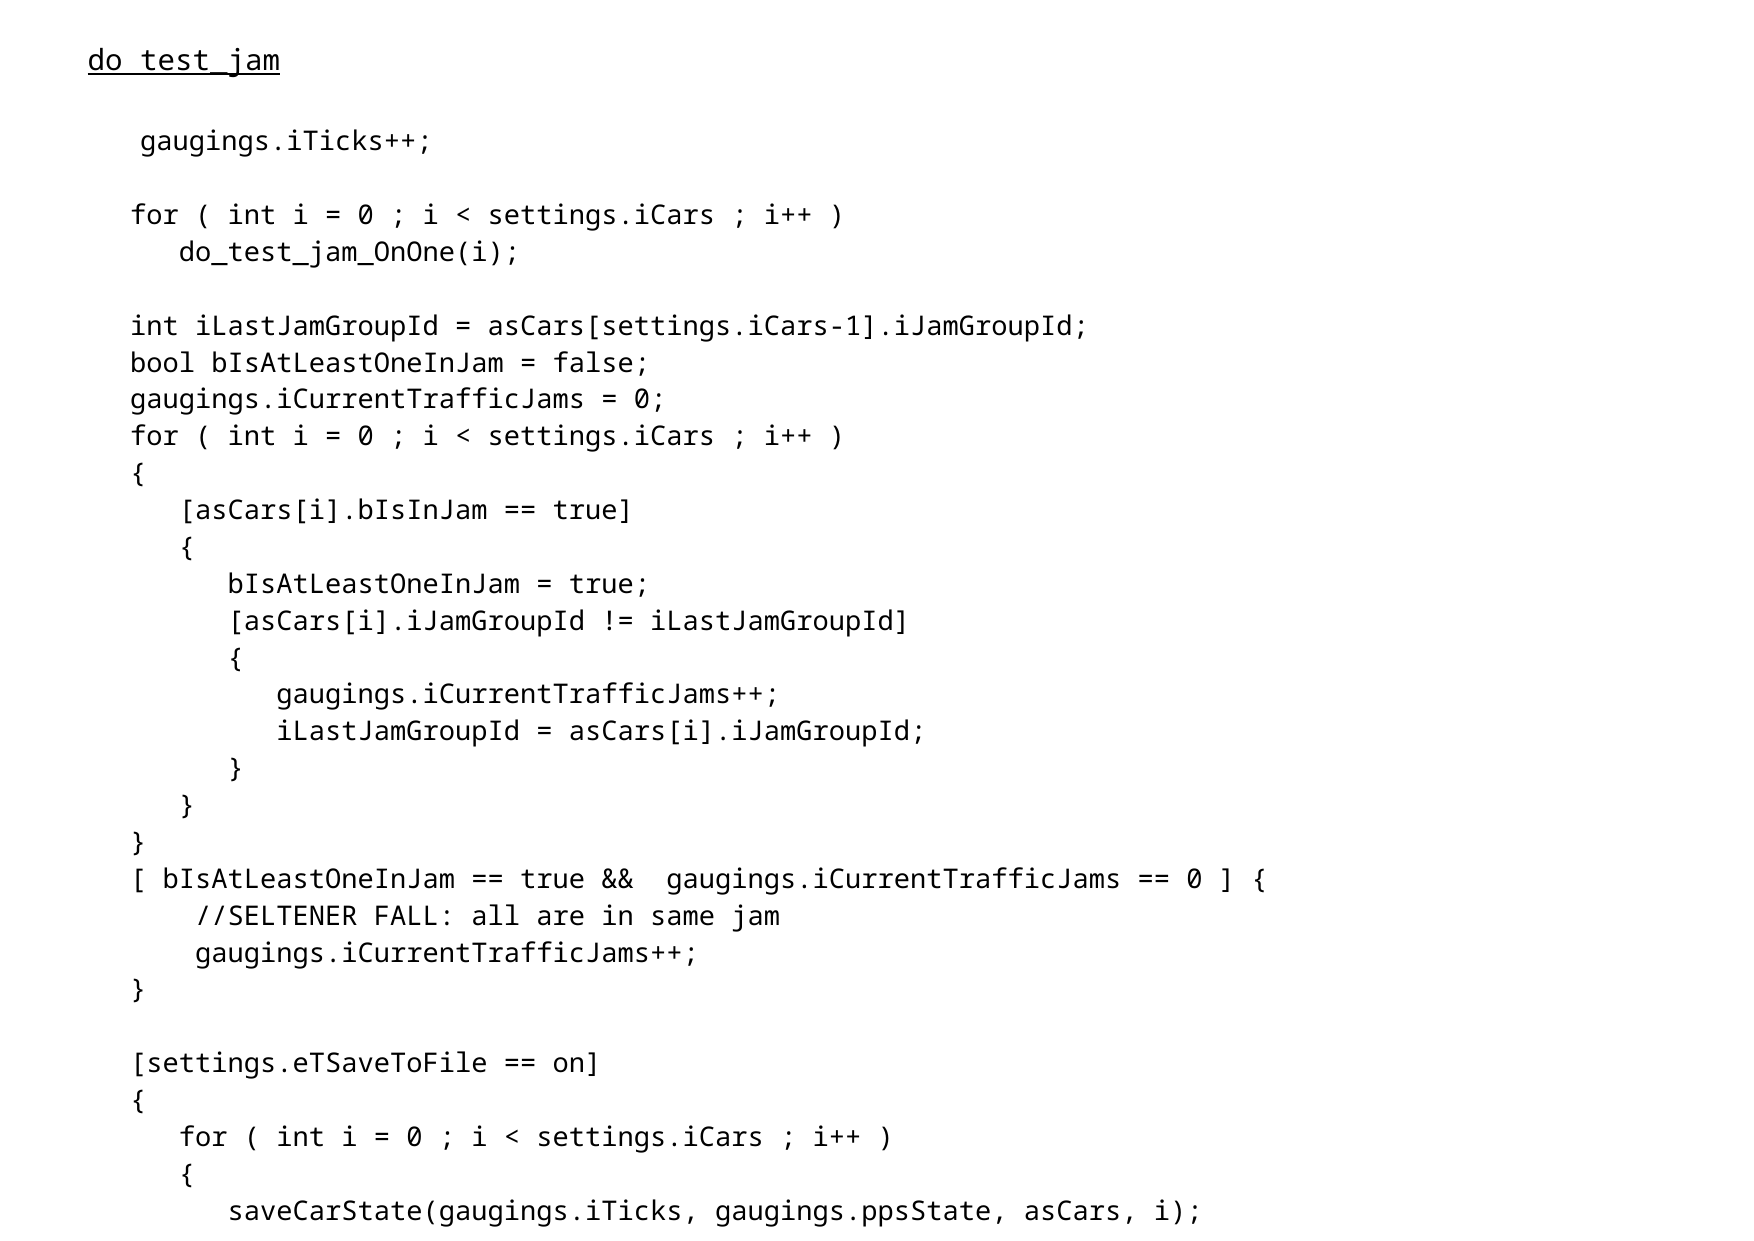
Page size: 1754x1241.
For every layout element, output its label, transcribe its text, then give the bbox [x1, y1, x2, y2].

text saveCarState(gaugings.iTicks, gaugings.ppsState, asCars, i); [0, 1191, 1754, 1228]
text { [0, 1081, 1754, 1117]
text [settings.eTSaveToFile == on] [0, 1044, 1754, 1081]
text iLastJamGroupId = asCars[i].iJamGroupId; [0, 712, 1754, 749]
text } [0, 822, 1754, 859]
text { [0, 527, 1754, 564]
text gaugings.iCurrentTrafficJams++; [0, 933, 1754, 970]
text bool bIsAtLeastOneInJam = false; [0, 343, 1754, 380]
text //SELTENER FALL: all are in same jam [0, 896, 1754, 933]
text [asCars[i].iJamGroupId != iLastJamGroupId] [0, 601, 1754, 638]
text } [0, 786, 1754, 822]
text { [0, 454, 1754, 491]
text do_test_jam_OnOne(i); [0, 232, 1754, 269]
text } [0, 749, 1754, 786]
text for ( int i = 0 ; i < settings.iCars ; i++ ) [0, 196, 1754, 232]
text gaugings.iCurrentTrafficJams++; [0, 675, 1754, 712]
text gaugings.iTicks++; [0, 119, 1754, 159]
text int iLastJamGroupId = asCars[settings.iCars-1].iJamGroupId; [0, 306, 1754, 343]
text bIsAtLeastOneInJam = true; [0, 564, 1754, 601]
text do test_jam [0, 40, 1754, 79]
text for ( int i = 0 ; i < settings.iCars ; i++ ) [0, 417, 1754, 454]
text { [0, 1154, 1754, 1191]
text } [0, 970, 1754, 1007]
text [ bIsAtLeastOneInJam == true && gaugings.iCurrentTrafficJams == 0 ] { [0, 859, 1754, 896]
text for ( int i = 0 ; i < settings.iCars ; i++ ) [0, 1117, 1754, 1154]
text [asCars[i].bIsInJam == true] [0, 491, 1754, 527]
text gaugings.iCurrentTrafficJams = 0; [0, 380, 1754, 417]
text { [0, 638, 1754, 675]
